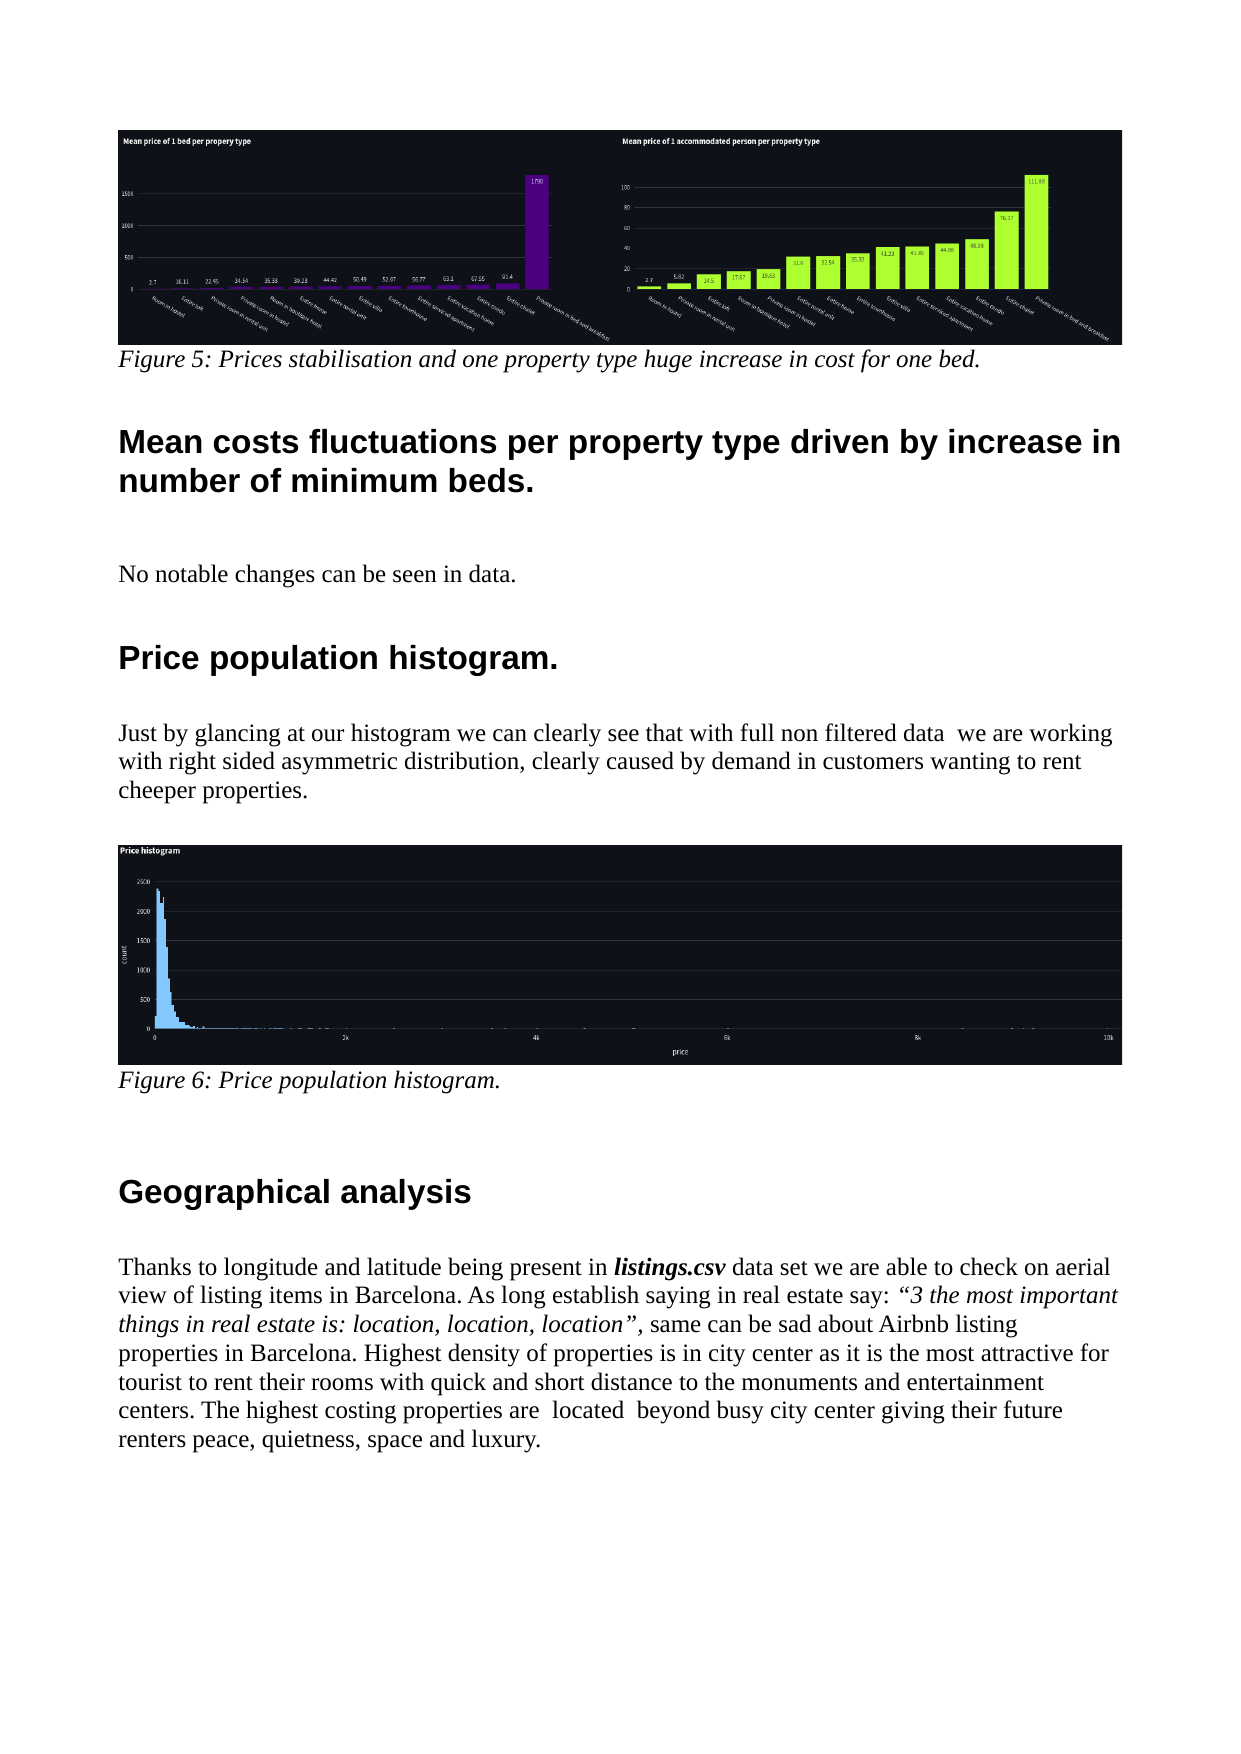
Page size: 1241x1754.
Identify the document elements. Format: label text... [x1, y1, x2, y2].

picture [118, 845, 1123, 1065]
text Figure 6: Price population histogram. [118, 1065, 1122, 1093]
subtitle Mean costs fluctuations per property type driven by increase in number of minimum beds. [118, 423, 1122, 499]
text No notable changes can be seen in data. [118, 559, 1122, 588]
text Thanks to longitude and latitude being present in listings.csv data set we are able to check on aerial view of listing items in Barcelona. As long establish saying in real estate say: “3 the most important things in real estate is: location, location, location”, same can be sad about Airbnb listing properties in Barcelona. Highest density of properties is in city center as it is the most attractive for tourist to rent their rooms with quick and short distance to the monuments and entertainment centers. The highest costing properties are located beyond busy city center giving their future renters peace, quietness, space and luxury. [118, 1252, 1122, 1453]
picture [118, 130, 1123, 345]
subtitle Geographical analysis [118, 1172, 1122, 1210]
subtitle Price population histogram. [118, 638, 1122, 676]
text Figure 5: Prices stabilisation and one property type huge increase in cost for one bed. [118, 345, 1122, 373]
text Just by glancing at our histogram we can clearly see that with full non filtered data we are working with right sided asymmetric distribution, clearly caused by demand in customers wanting to rent cheeper properties. [118, 718, 1122, 804]
